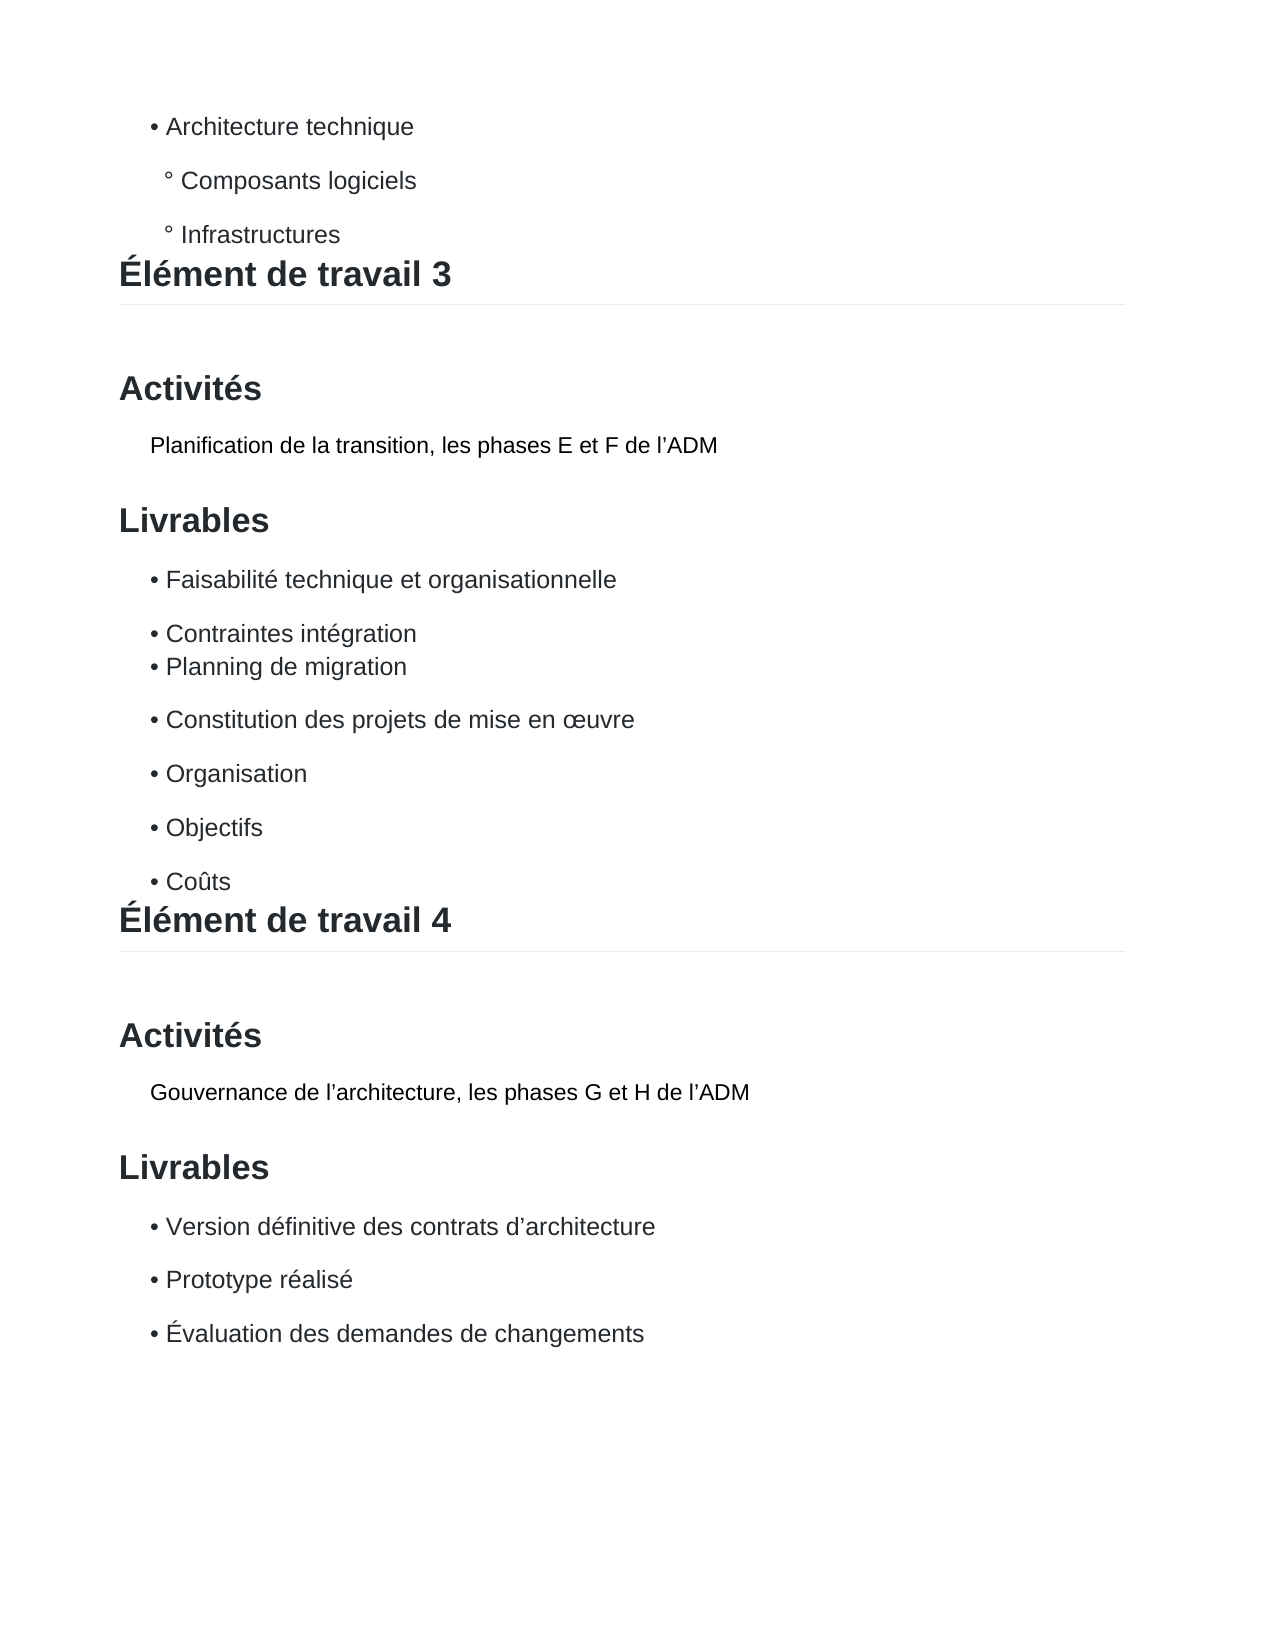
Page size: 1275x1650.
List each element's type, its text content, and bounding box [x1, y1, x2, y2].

text • Constitution des projets de mise en œuvre [150, 705, 1125, 734]
text • Version définitive des contrats d’architecture [150, 1212, 1125, 1240]
subtitle Livrables [119, 500, 1125, 540]
text • Évaluation des demandes de changements [150, 1319, 1125, 1348]
text Gouvernance de l’architecture, les phases G et H de l’ADM [150, 1079, 1125, 1106]
subtitle Activités [119, 1015, 1125, 1054]
text • Objectifs [150, 813, 1125, 842]
text • Prototype réalisé [150, 1265, 1125, 1294]
subtitle Élément de travail 4 [119, 899, 1125, 951]
text ° Infrastructures [150, 220, 1125, 248]
subtitle Livrables [119, 1147, 1125, 1187]
text • Organisation [150, 759, 1125, 788]
text Planification de la transition, les phases E et F de l’ADM [150, 432, 1125, 459]
text ° Composants logiciels [150, 166, 1125, 195]
text • Planning de migration [150, 652, 1125, 680]
text • Architecture technique [150, 112, 1125, 141]
text • Contraintes intégration [150, 618, 1125, 647]
subtitle Activités [119, 368, 1125, 407]
text • Coûts [150, 867, 1125, 895]
subtitle Élément de travail 3 [119, 253, 1125, 304]
text • Faisabilité technique et organisationnelle [150, 565, 1125, 593]
